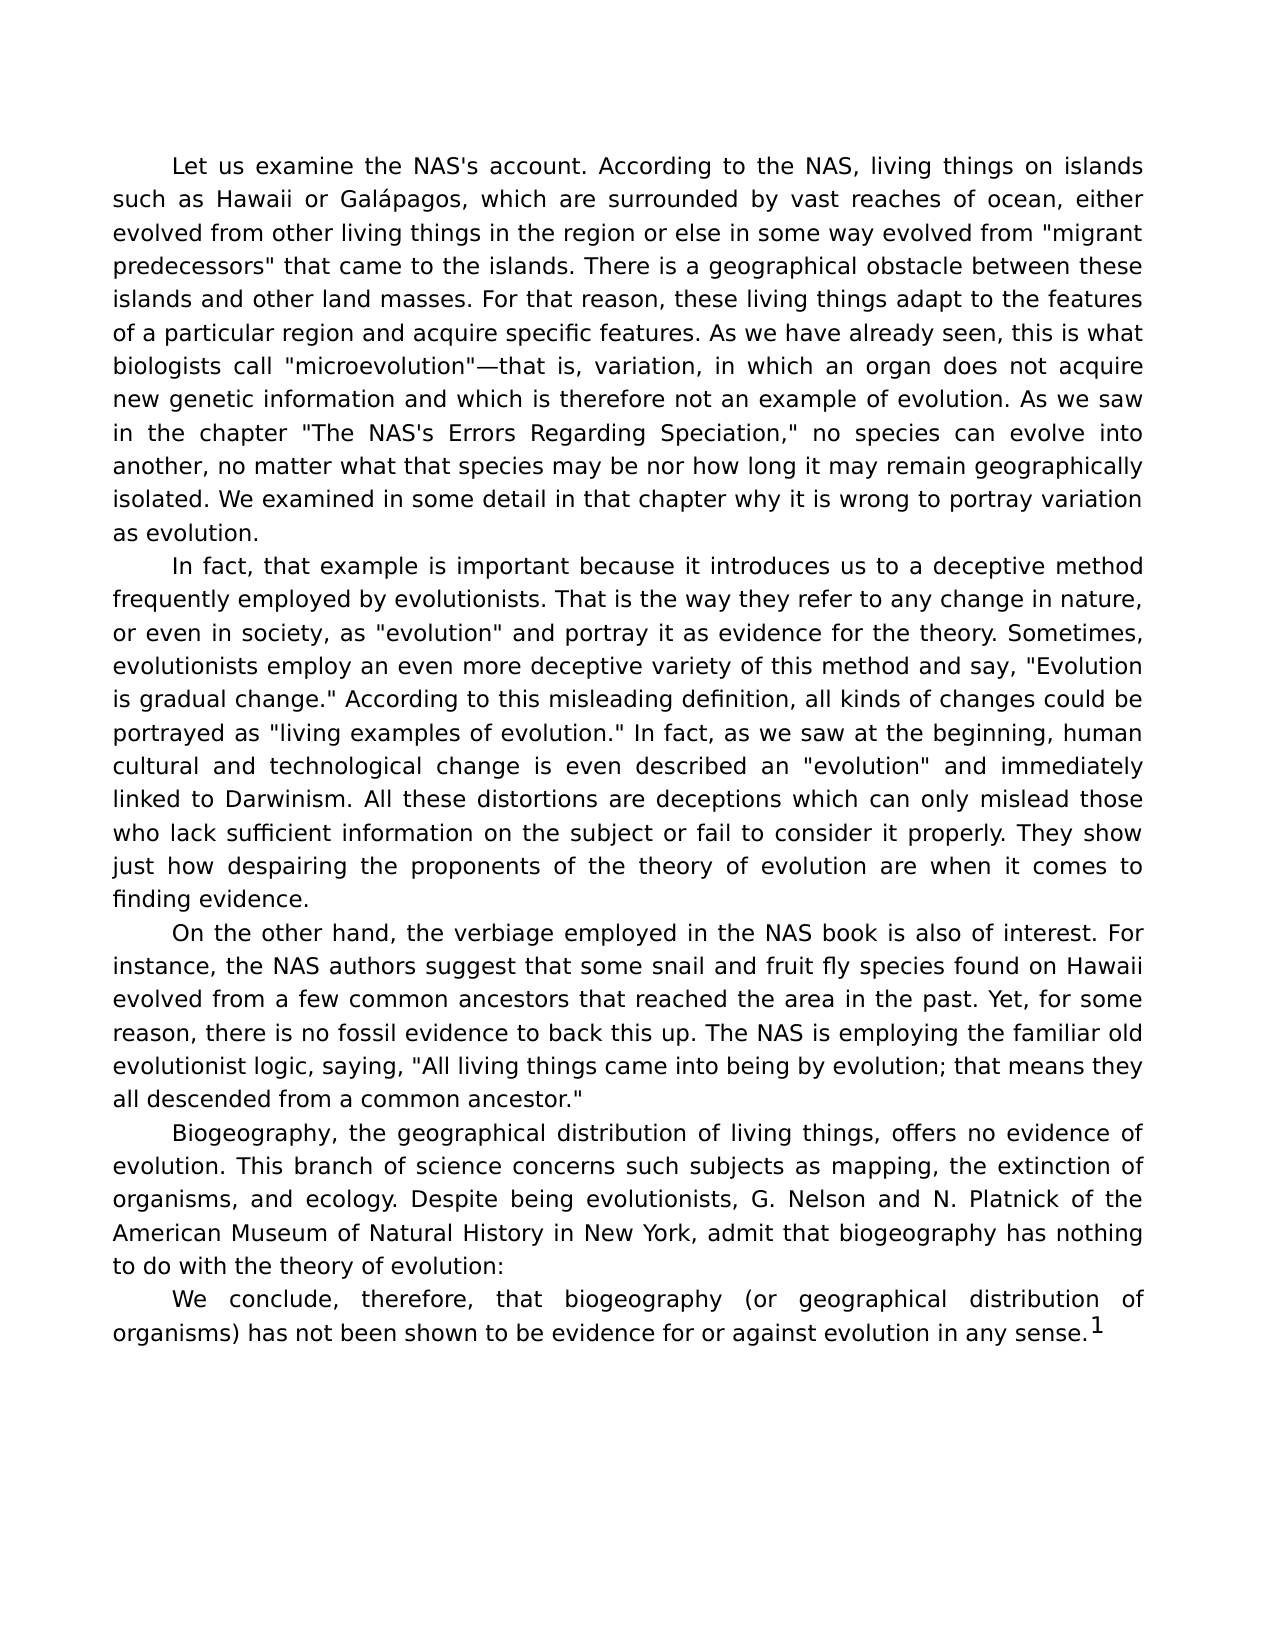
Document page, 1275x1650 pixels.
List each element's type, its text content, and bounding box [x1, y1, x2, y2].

text In fact, that example is important because it introduces us to a deceptive method frequently employed by evolutionists. That is the way they refer to any change in nature, or even in society, as "evolution" and portray it as evidence for the theory. Sometimes, evolutionists employ an even more deceptive variety of this method and say, "Evolution is gradual change." According to this misleading definition, all kinds of changes could be portrayed as "living examples of evolution." In fact, as we saw at the beginning, human cultural and technological change is even described an "evolution" and immediately linked to Darwinism. All these distortions are deceptions which can only mislead those who lack sufficient information on the subject or fail to consider it properly. They show just how despairing the proponents of the theory of evolution are when it comes to finding evidence. [112, 548, 1145, 914]
text We conclude, therefore, that biogeography (or geographical distribution of organisms) has not been shown to be evidence for or against evolution in any sense.1 [112, 1281, 1145, 1348]
text Biogeography, the geographical distribution of living things, offers no evidence of evolution. This branch of science concerns such subjects as mapping, the extinction of organisms, and ecology. Despite being evolutionists, G. Nelson and N. Platnick of the American Museum of Natural History in New York, admit that biogeography has nothing to do with the theory of evolution: [112, 1114, 1145, 1281]
text Let us examine the NAS's account. According to the NAS, living things on islands such as Hawaii or Galápagos, which are surrounded by vast reaches of ocean, either evolved from other living things in the region or else in some way evolved from "migrant predecessors" that came to the islands. There is a geographical obstacle between these islands and other land masses. For that reason, these living things adapt to the features of a particular region and acquire specific features. As we have already seen, this is what biologists call "microevolution"—that is, variation, in which an organ does not acquire new genetic information and which is therefore not an example of evolution. As we saw in the chapter "The NAS's Errors Regarding Speciation," no species can evolve into another, no matter what that species may be nor how long it may remain geographically isolated. We examined in some detail in that chapter why it is wrong to portray variation as evolution. [112, 148, 1145, 548]
text On the other hand, the verbiage employed in the NAS book is also of interest. For instance, the NAS authors suggest that some snail and fruit fly species found on Hawaii evolved from a few common ancestors that reached the area in the past. Yet, for some reason, there is no fossil evidence to back this up. The NAS is employing the familiar old evolutionist logic, saying, "All living things came into being by evolution; that means they all descended from a common ancestor." [112, 914, 1145, 1114]
